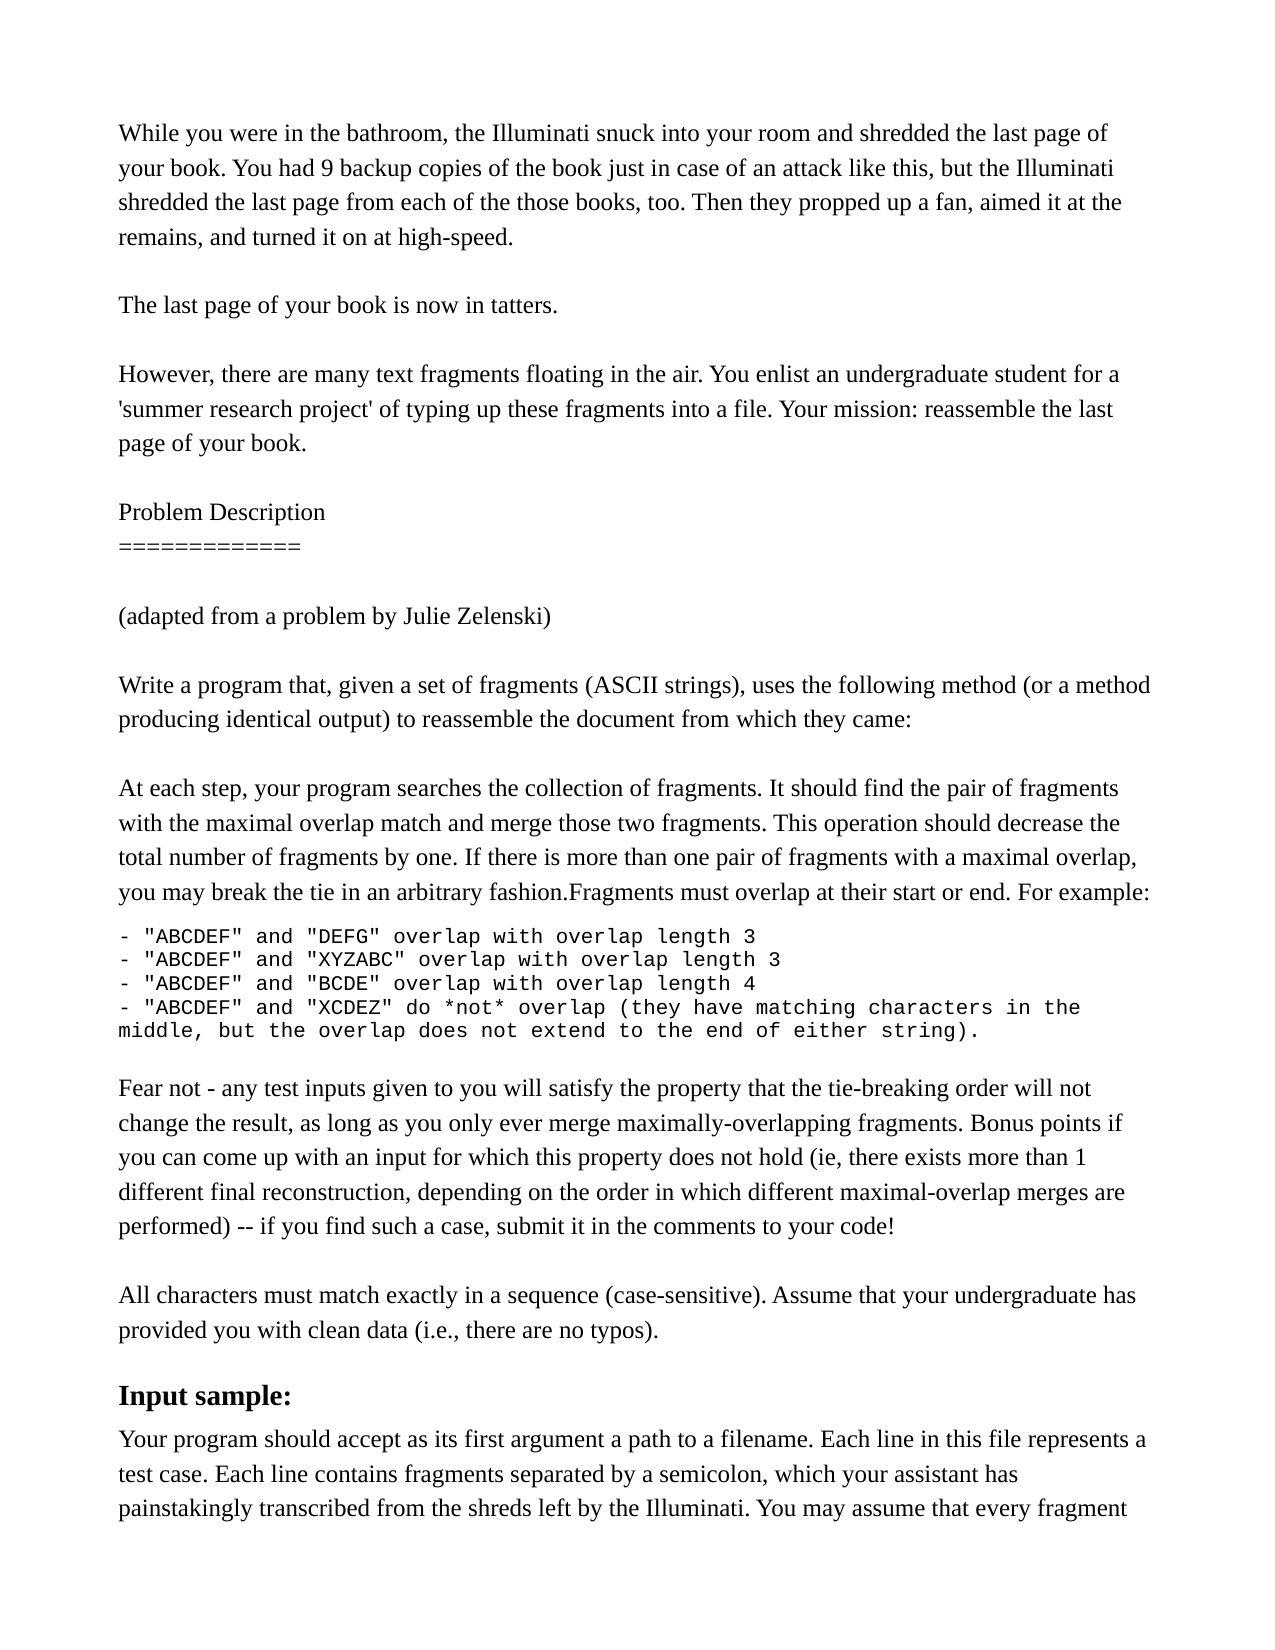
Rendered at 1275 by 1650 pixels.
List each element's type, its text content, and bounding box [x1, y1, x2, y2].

text - "ABCDEF" and "XCDEZ" do *not* overlap (they have matching characters in the middle, but the overlap does not extend to the end of either string). [118, 997, 1157, 1044]
text - "ABCDEF" and "BCDE" overlap with overlap length 4 [118, 973, 1157, 997]
text While you were in the bathroom, the Illuminati snuck into your room and shredded the last page of your book. You had 9 backup copies of the book just in case of an attack like this, but the Illuminati shredded the last page from each of the those books, too. Then they propped up a fan, aimed it at the remains, and turned it on at high-speed. The last page of your book is now in tatters. However, there are many text fragments floating in the air. You enlist an undergraduate student for a 'summer research project' of typing up these fragments into a file. Your mission: reassemble the last page of your book. Problem Description ============= (adapted from a problem by Julie Zelenski) Write a program that, given a set of fragments (ASCII strings), uses the following method (or a method producing identical output) to reassemble the document from which they came: At each step, your program searches the collection of fragments. It should find the pair of fragments with the maximal overlap match and merge those two fragments. This operation should decrease the total number of fragments by one. If there is more than one pair of fragments with a maximal overlap, you may break the tie in an arbitrary fashion.Fragments must overlap at their start or end. For example: [118, 118, 1157, 905]
text - "ABCDEF" and "DEFG" overlap with overlap length 3 [118, 926, 1157, 949]
subtitle Input sample: [118, 1378, 1157, 1412]
text Fear not - any test inputs given to you will satisfy the property that the tie-breaking order will not change the result, as long as you only ever merge maximally-overlapping fragments. Bonus points if you can come up with an input for which this property does not hold (ie, there exists more than 1 different final reconstruction, depending on the order in which different maximal-overlap merges are performed) -- if you find such a case, submit it in the comments to your code! All characters must match exactly in a sequence (case-sensitive). Assume that your undergraduate has provided you with clean data (i.e., there are no typos). [118, 1073, 1157, 1343]
text Your program should accept as its first argument a path to a filename. Each line in this file represents a test case. Each line contains fragments separated by a semicolon, which your assistant has painstakingly transcribed from the shreds left by the Illuminati. You may assume that every fragment [118, 1424, 1157, 1522]
text - "ABCDEF" and "XYZABC" overlap with overlap length 3 [118, 949, 1157, 973]
